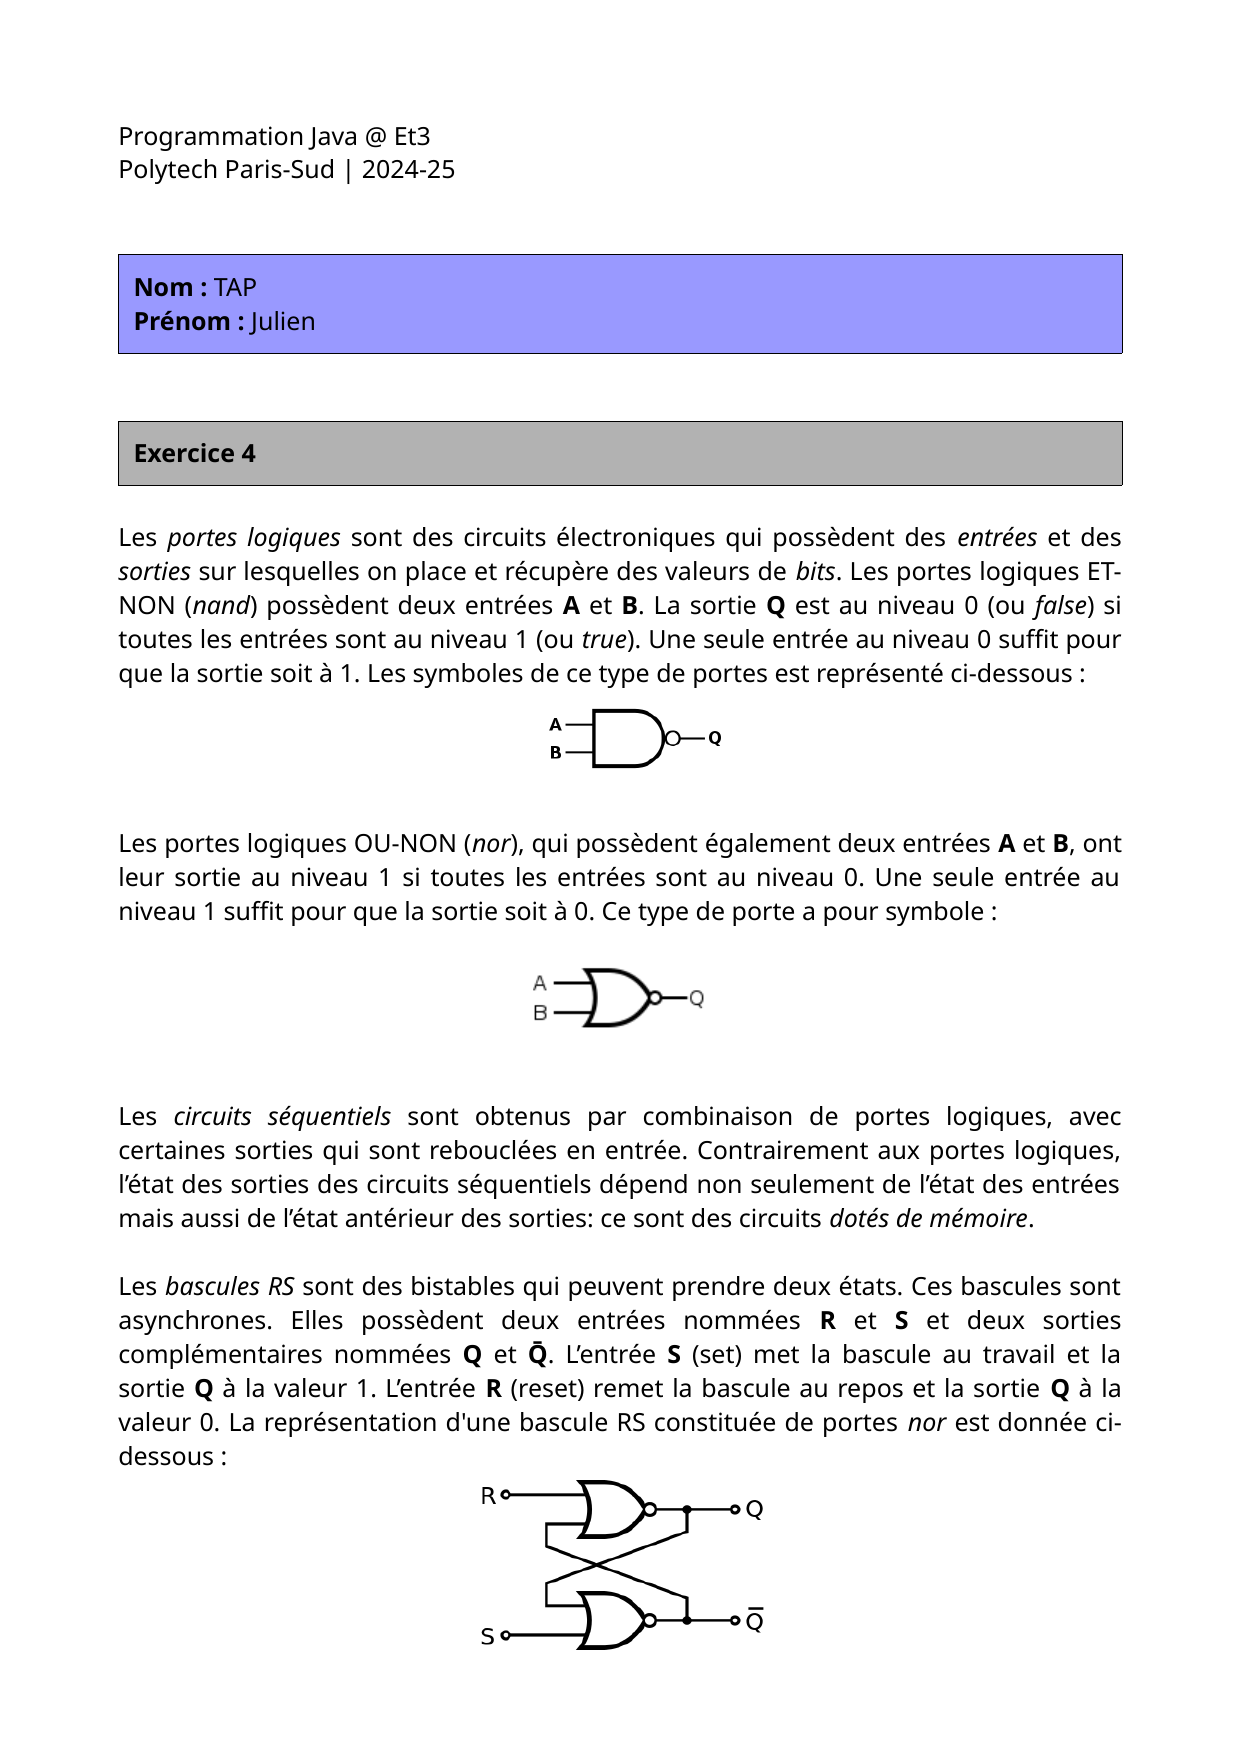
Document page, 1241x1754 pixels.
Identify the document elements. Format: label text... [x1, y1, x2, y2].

text Programmation Java @ Et3 [118, 118, 1122, 152]
text Nom : TAP [119, 255, 1122, 288]
text Polytech Paris-Sud | 2024-25 [118, 152, 1122, 186]
text Prénom : Julien [119, 288, 1122, 353]
text Les portes logiques OU-NON (nor), qui possèdent également deux entrées A et B, ont leur sortie au niveau 1 si toutes les entrées sont au niveau 0. Une seule entrée au niveau 1 suffit pour que la sortie soit à 0. Ce type de porte a pour symbole : [118, 826, 1122, 928]
text Exercice 4 [119, 422, 1122, 485]
text Les circuits séquentiels sont obtenus par combinaison de portes logiques, avec certaines sorties qui sont rebouclées en entrée. Contrairement aux portes logiques, l’état des sorties des circuits séquentiels dépend non seulement de l’état des entrées mais aussi de l’état antérieur des sorties: ce sont des circuits dotés de mémoire. [118, 1098, 1122, 1234]
text Les bascules RS sont des bistables qui peuvent prendre deux états. Ces bascules sont asynchrones. Elles possèdent deux entrées nommées R et S et deux sorties complémentaires nommées Q et Q̄. L’entrée S (set) met la bascule au travail et la sortie Q à la valeur 1. L’entrée R (reset) remet la bascule au repos et la sortie Q à la valeur 0. La représentation d'une bascule RS constituée de portes nor est donnée ci-dessous : [118, 1268, 1122, 1473]
picture [472, 1472, 768, 1657]
picture [532, 962, 708, 1035]
picture [542, 703, 728, 773]
text Les portes logiques sont des circuits électroniques qui possèdent des entrées et des sorties sur lesquelles on place et récupère des valeurs de bits. Les portes logiques ET-NON (nand) possèdent deux entrées A et B. La sortie Q est au niveau 0 (ou false) si toutes les entrées sont au niveau 1 (ou true). Une seule entrée au niveau 0 suffit pour que la sortie soit à 1. Les symboles de ce type de portes est représenté ci-dessous : [118, 519, 1122, 689]
